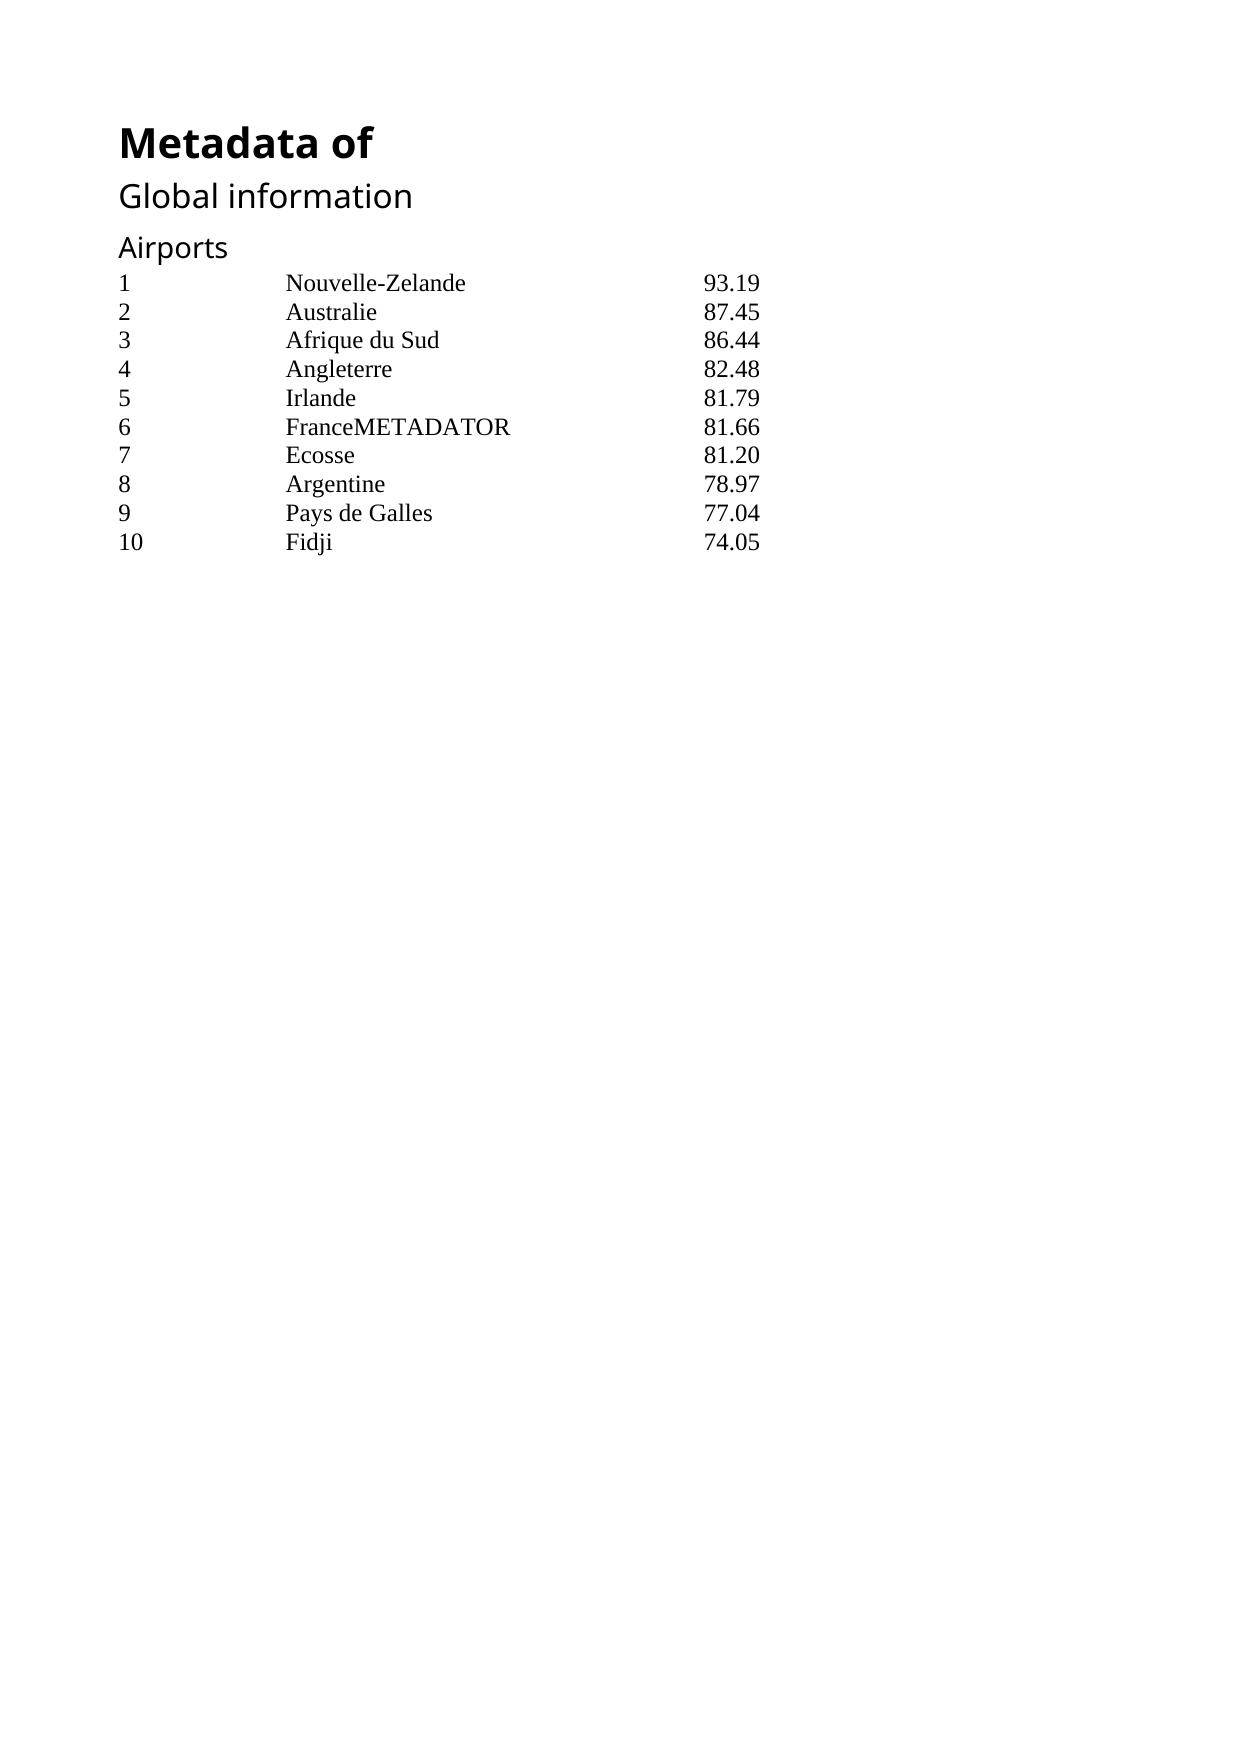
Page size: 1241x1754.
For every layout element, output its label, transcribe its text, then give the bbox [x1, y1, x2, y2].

table_cell 6 [118, 412, 285, 441]
table_cell 86.44 [704, 326, 1122, 354]
table_cell Fidji [285, 527, 704, 556]
table_cell 81.79 [704, 383, 1122, 412]
table_cell Afrique du Sud [285, 326, 704, 354]
table_cell Australie [285, 297, 704, 326]
subtitle Metadata of [118, 118, 1122, 168]
subtitle Global information [118, 168, 1122, 218]
table_cell 8 [118, 469, 285, 498]
table_header Nouvelle-Zelande [285, 268, 704, 297]
table_cell 5 [118, 383, 285, 412]
table_cell 81.66 [704, 412, 1122, 441]
table_cell Angleterre [285, 354, 704, 383]
subtitle Airports [118, 218, 1122, 268]
table_cell 77.04 [704, 498, 1122, 527]
table_cell 78.97 [704, 469, 1122, 498]
table_cell 2 [118, 297, 285, 326]
table_cell 74.05 [704, 527, 1122, 556]
table_cell 7 [118, 441, 285, 469]
table_cell 3 [118, 326, 285, 354]
table_cell 81.20 [704, 441, 1122, 469]
table_cell 9 [118, 498, 285, 527]
table_header 1 [118, 268, 285, 297]
table_cell 4 [118, 354, 285, 383]
table_cell FranceMETADATOR [285, 412, 704, 441]
table_cell Argentine [285, 469, 704, 498]
table_cell 82.48 [704, 354, 1122, 383]
table_header 93.19 [704, 268, 1122, 297]
table_cell Irlande [285, 383, 704, 412]
table_cell 87.45 [704, 297, 1122, 326]
table_cell 10 [118, 527, 285, 556]
table_cell Pays de Galles [285, 498, 704, 527]
table_cell Ecosse [285, 441, 704, 469]
